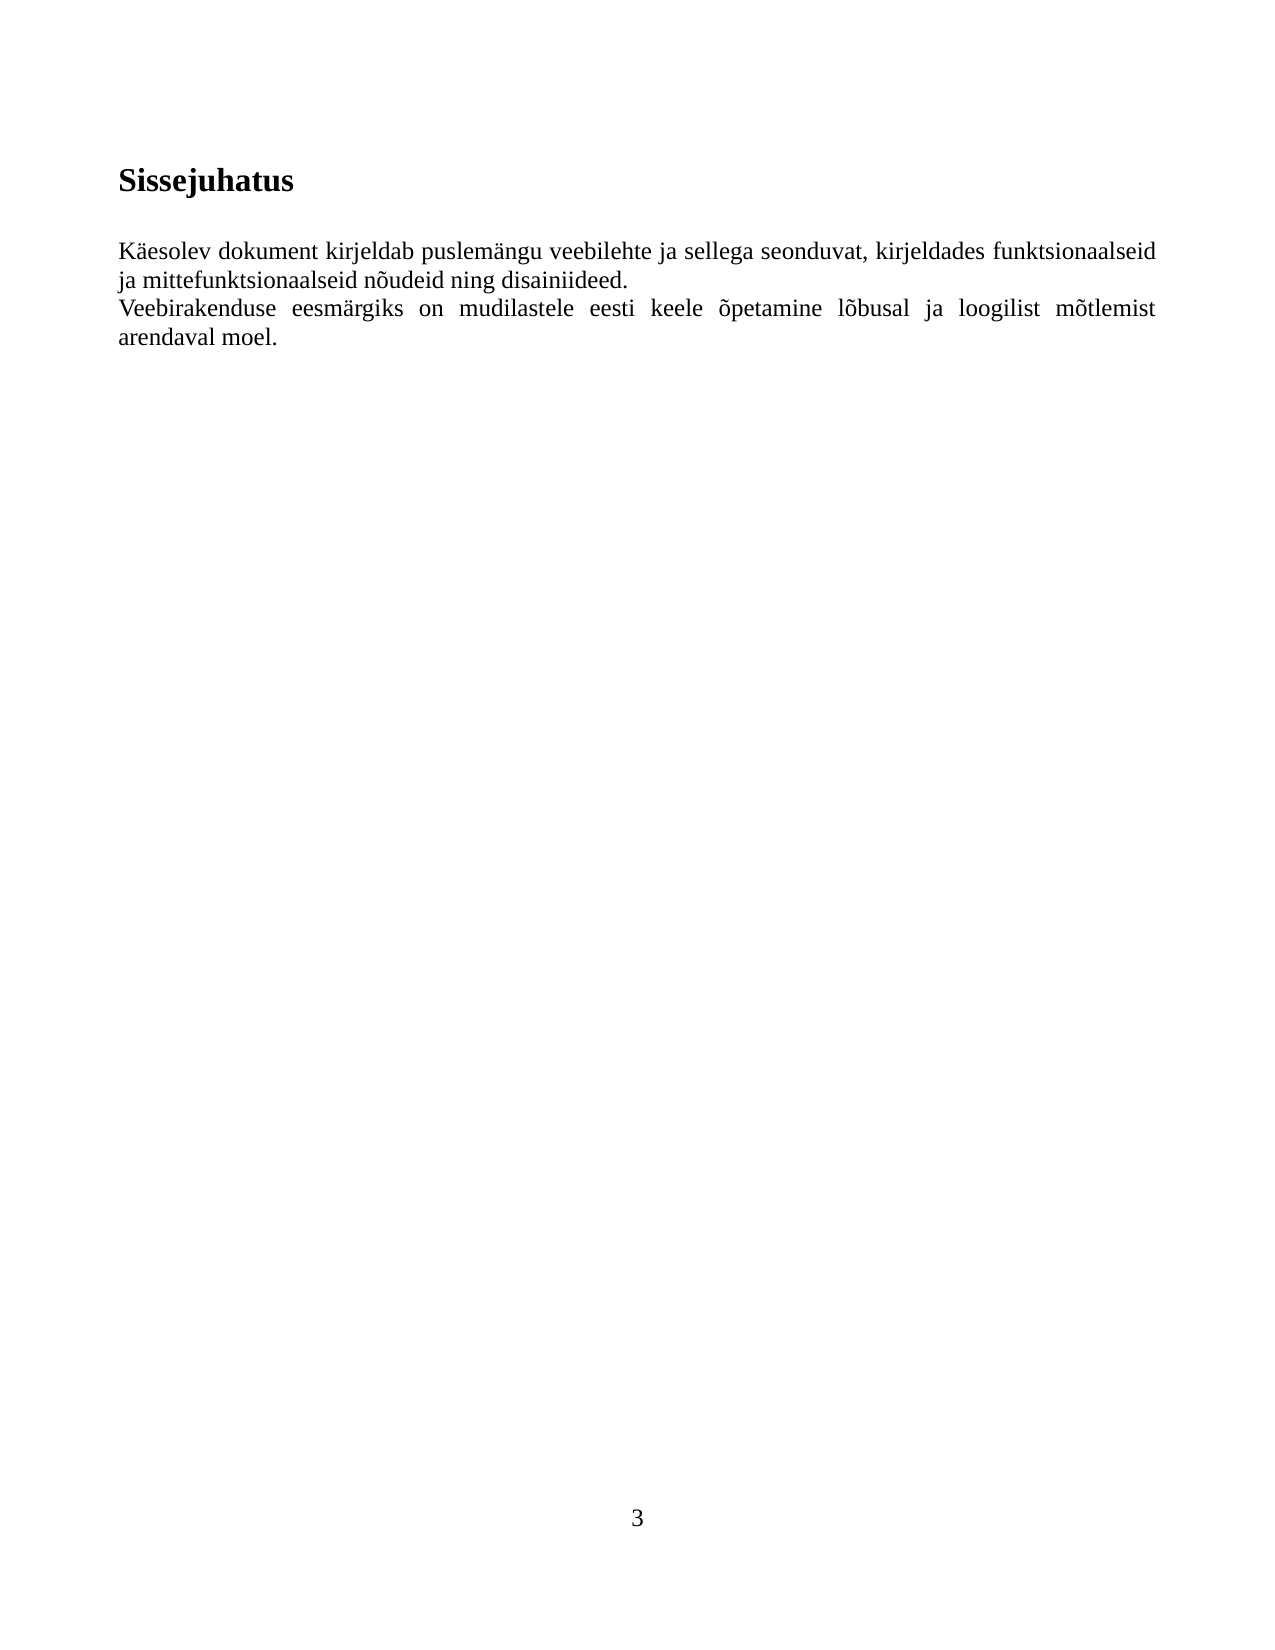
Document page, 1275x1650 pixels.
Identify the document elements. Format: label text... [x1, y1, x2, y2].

text Käesolev dokument kirjeldab puslemängu veebilehte ja sellega seonduvat, kirjeldades funktsionaalseid ja mittefunktsionaalseid nõudeid ning disainiideed. [118, 236, 1157, 293]
text Veebirakenduse eesmärgiks on mudilastele eesti keele õpetamine lõbusal ja loogilist mõtlemist arendaval moel. [118, 293, 1157, 351]
subtitle Sissejuhatus [118, 161, 1157, 199]
